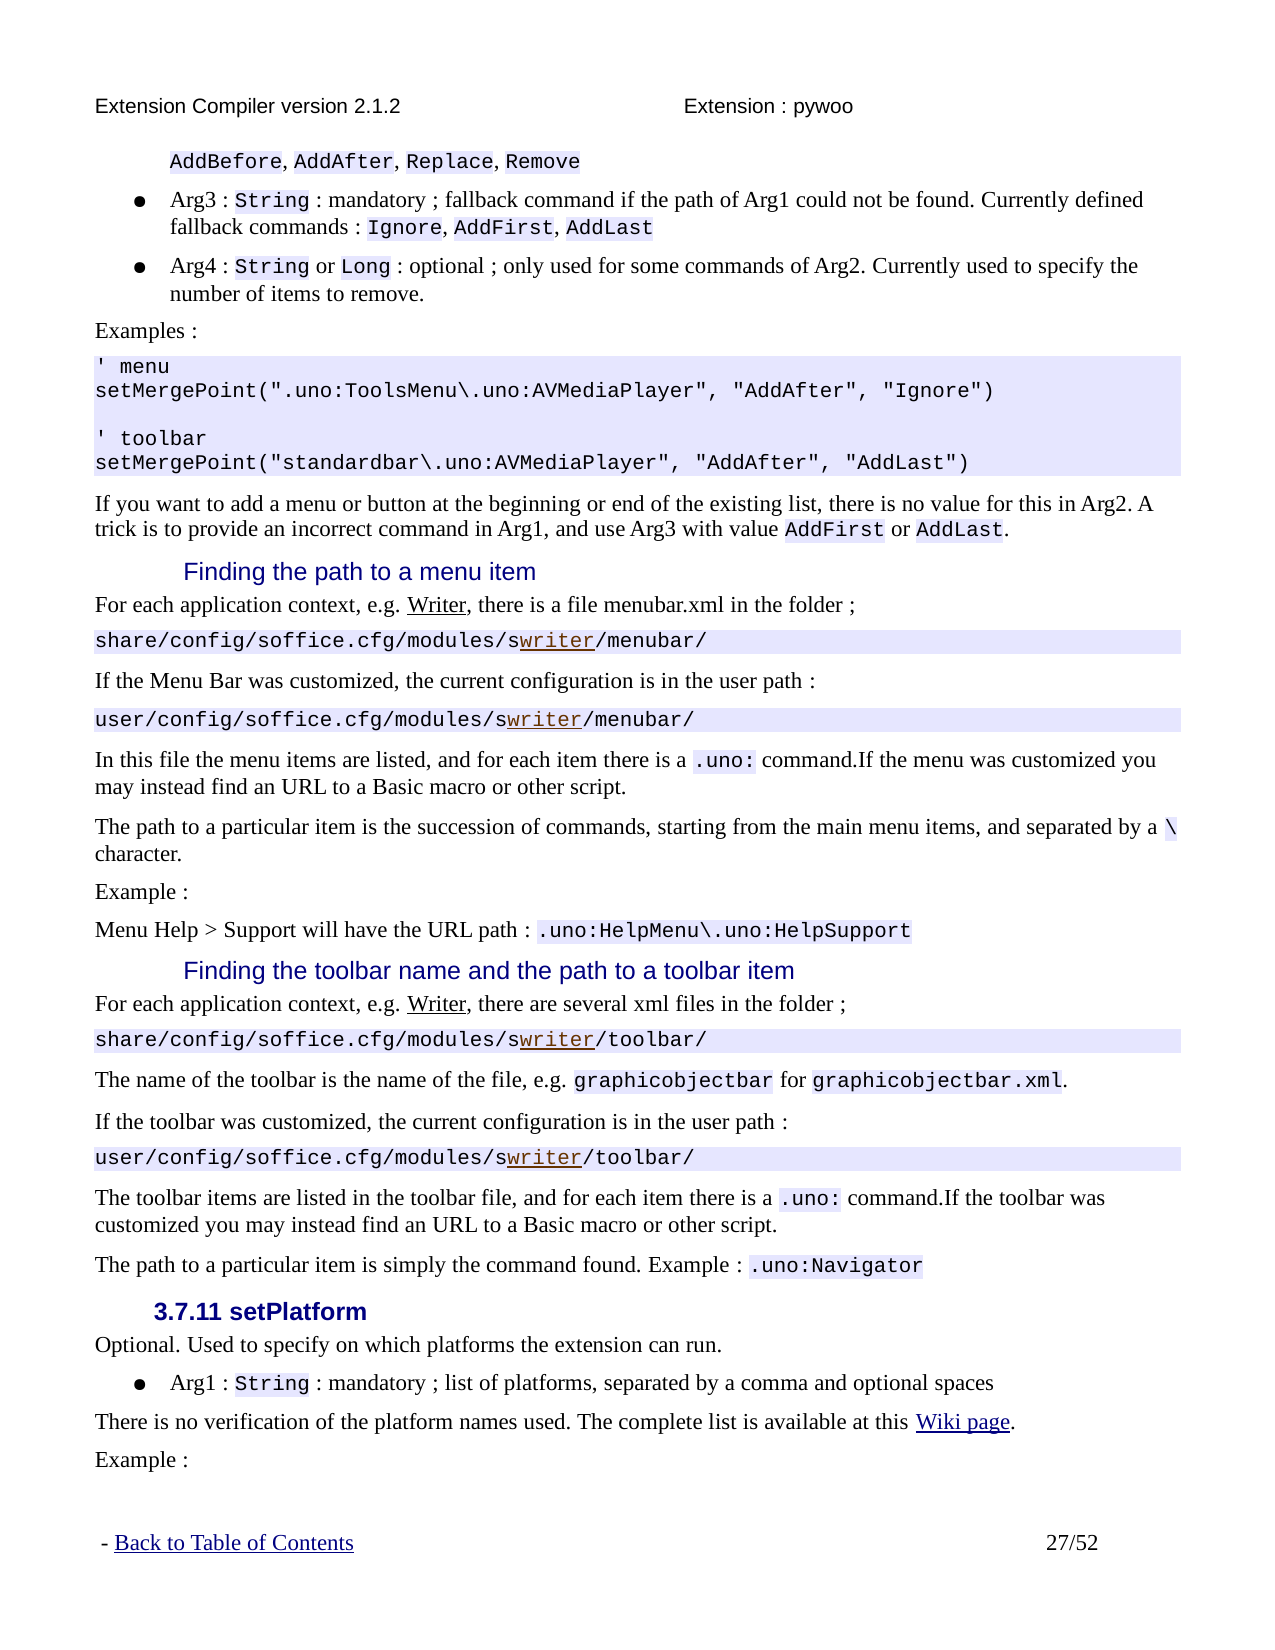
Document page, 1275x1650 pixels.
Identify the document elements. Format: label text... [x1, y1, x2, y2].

list Arg3 : String : mandatory ; fallback command if the path of Arg1 could not be found. Currently defined fallback commands : Ignore, AddFirst, AddLast [132, 187, 1181, 241]
text share/config/soffice.cfg/modules/swriter/toolbar/ [94, 1029, 520, 1053]
subtitle Finding the path to a menu item [183, 558, 1181, 586]
text share/config/soffice.cfg/modules/swriter/toolbar/ [594, 1029, 1181, 1053]
text The toolbar items are listed in the toolbar file, and for each item there is a .uno: command.If the toolbar was customized you may instead find an URL to a Basic macro or other script. [94, 1185, 1181, 1238]
text The name of the toolbar is the name of the file, e.g. graphicobjectbar for graphicobjectbar.xml. [94, 1067, 1181, 1094]
text user/config/soffice.cfg/modules/swriter/menubar/ [94, 708, 1181, 732]
text If you want to add a menu or button at the beginning or end of the existing list, there is no value for this in Arg2. A trick is to provide an incorrect command in Arg1, and use Arg3 with value AddFirst or AddLast. [94, 491, 1181, 543]
text If the toolbar was customized, the current configuration is in the user path : [94, 1109, 1181, 1134]
text For each application context, e.g. Writer, there are several xml files in the folder ; [94, 991, 1181, 1016]
text Examples : [94, 318, 1181, 344]
text setMergePoint("standardbar\.uno:AVMediaPlayer", "AddAfter", "AddLast") [94, 452, 1181, 476]
text share/config/soffice.cfg/modules/swriter/menubar/ [594, 630, 1181, 654]
subtitle setPlatform [153, 1298, 1181, 1326]
text The path to a particular item is simply the command found. Example : .uno:Navigator [94, 1252, 1181, 1279]
text For each application context, e.g. Writer, there is a file menubar.xml in the folder ; [94, 592, 1181, 617]
text Example : [94, 879, 1181, 905]
text If the Menu Bar was customized, the current configuration is in the user path : [94, 668, 1181, 694]
text The path to a particular item is the succession of commands, starting from the main menu items, and separated by a \ character. [94, 814, 1181, 867]
subtitle Finding the toolbar name and the path to a toolbar item [183, 957, 1181, 985]
text setMergePoint(".uno:ToolsMenu\.uno:AVMediaPlayer", "AddAfter", "Ignore") [94, 380, 1181, 404]
text user/config/soffice.cfg/modules/swriter/toolbar/ [582, 1147, 1181, 1171]
list Arg1 : String : mandatory ; list of platforms, separated by a comma and optional spaces [132, 1370, 1181, 1397]
list Arg4 : String or Long : optional ; only used for some commands of Arg2. Currently used to specify the number of items to remove. [132, 253, 1181, 306]
text In this file the menu items are listed, and for each item there is a .uno: command.If the menu was customized you may instead find an URL to a Basic macro or other script. [94, 747, 1181, 799]
text user/config/soffice.cfg/modules/swriter/toolbar/ [94, 1147, 507, 1171]
text ' toolbar [94, 428, 1181, 452]
text Menu Help > Support will have the URL path : .uno:HelpMenu\.uno:HelpSupport [94, 917, 1181, 944]
list AddBefore, AddAfter, Replace, Remove [132, 147, 1181, 174]
text ' menu [94, 356, 1181, 380]
text Optional. Used to specify on which platforms the extension can run. [94, 1332, 1181, 1357]
text Example : [94, 1447, 1181, 1473]
text share/config/soffice.cfg/modules/swriter/menubar/ [94, 630, 520, 654]
text There is no verification of the platform names used. The complete list is available at this Wiki page. [94, 1409, 1181, 1435]
